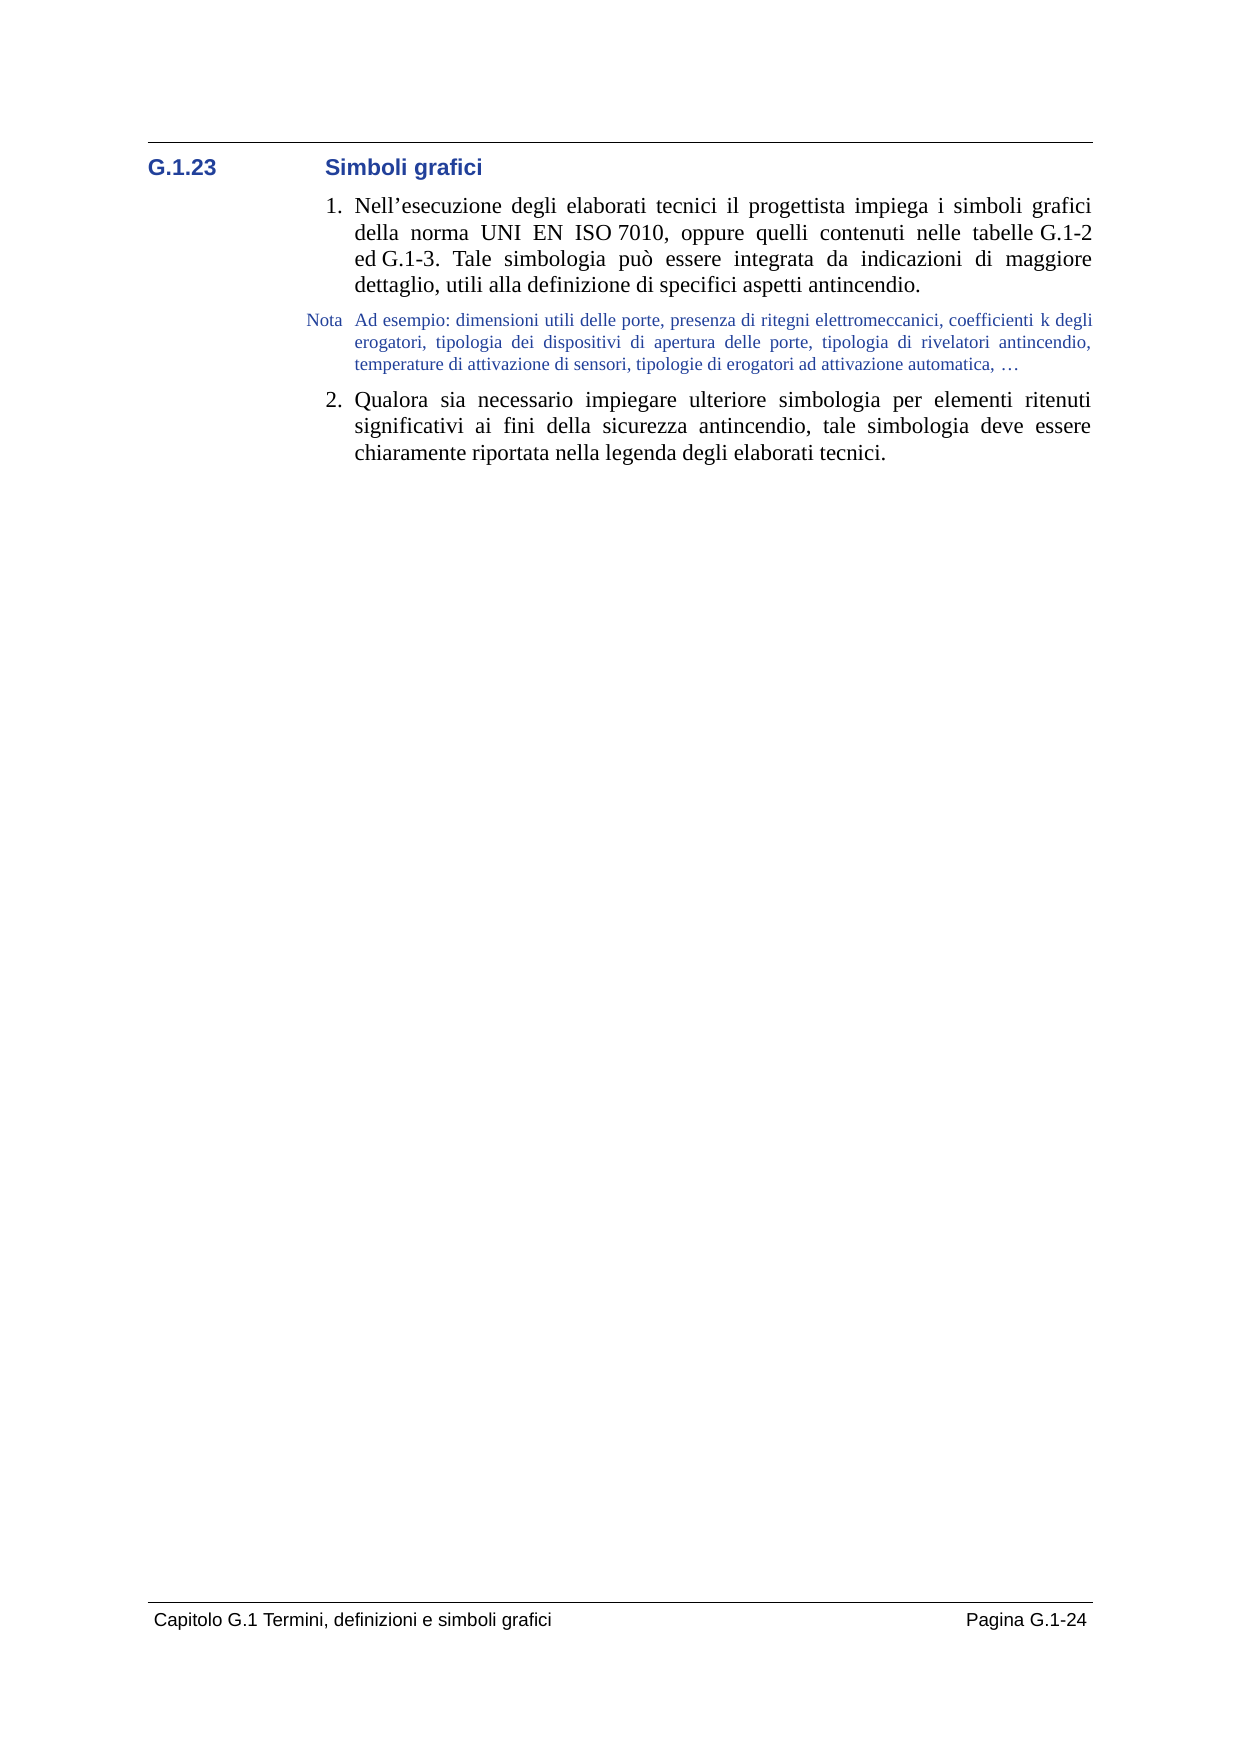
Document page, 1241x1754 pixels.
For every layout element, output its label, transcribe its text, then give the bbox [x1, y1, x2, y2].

subtitle Simboli grafici [148, 143, 1093, 180]
list Nell’esecuzione degli elaborati tecnici il progettista impiega i simboli grafici della norma UNI EN ISO 7010, oppure quelli contenuti nelle tabelle G.1-2 ed G.1-3. Tale simbologia può essere integrata da indicazioni di maggiore dettaglio, utili alla definizione di specifici aspetti antincendio. [342, 192, 1093, 298]
list Ad esempio: dimensioni utili delle porte, presenza di ritegni elettromeccanici, coefficienti k degli erogatori, tipologia dei dispositivi di apertura delle porte, tipologia di rivelatori antincendio, temperature di attivazione di sensori, tipologie di erogatori ad attivazione automatica, … [342, 309, 1093, 374]
list Qualora sia necessario impiegare ulteriore simbologia per elementi ritenuti significativi ai fini della sicurezza antincendio, tale simbologia deve essere chiaramente riportata nella legenda degli elaborati tecnici. [342, 386, 1093, 465]
